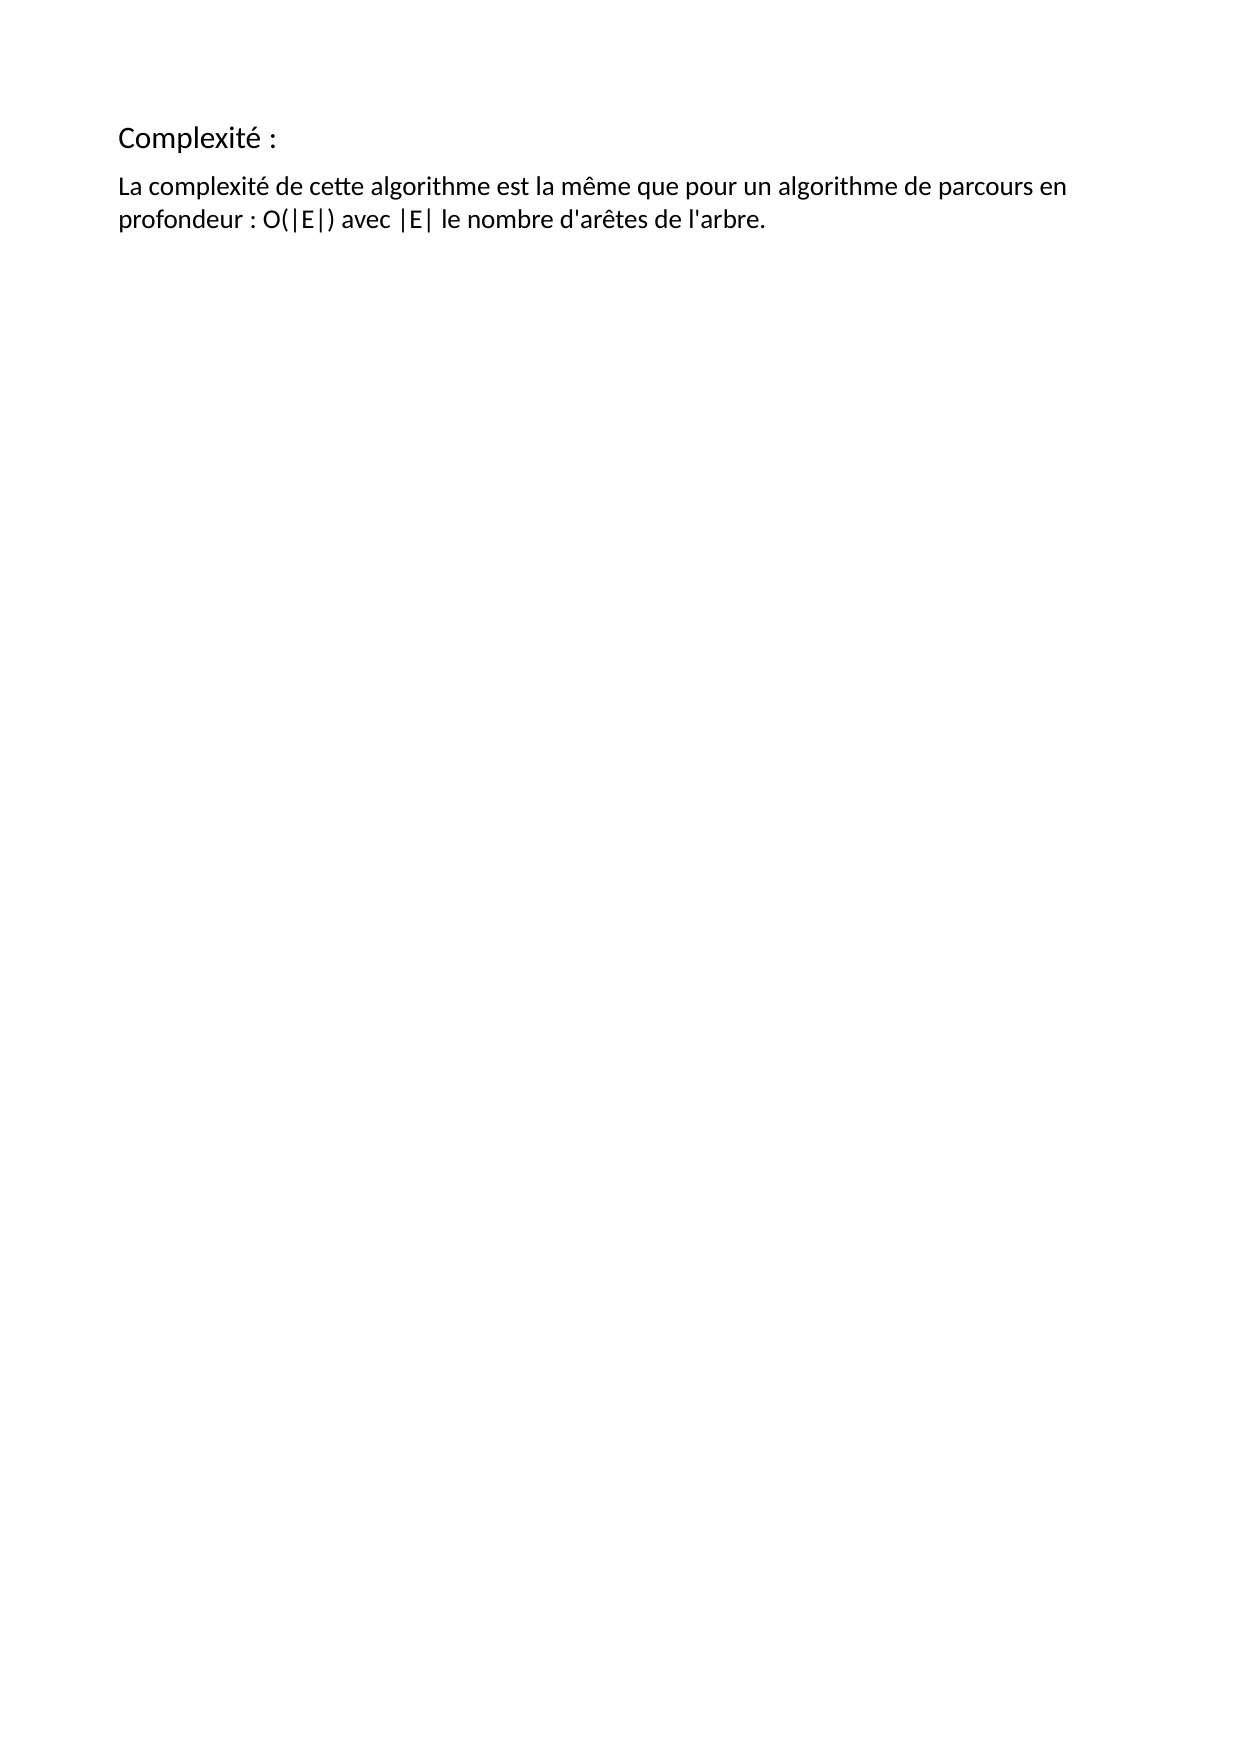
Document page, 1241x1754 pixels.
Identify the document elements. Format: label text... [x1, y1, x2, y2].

text La complexité de cette algorithme est la même que pour un algorithme de parcours en profondeur : O(|E|) avec |E| le nombre d'arêtes de l'arbre. [118, 169, 1122, 235]
subtitle Complexité : [118, 118, 1122, 156]
